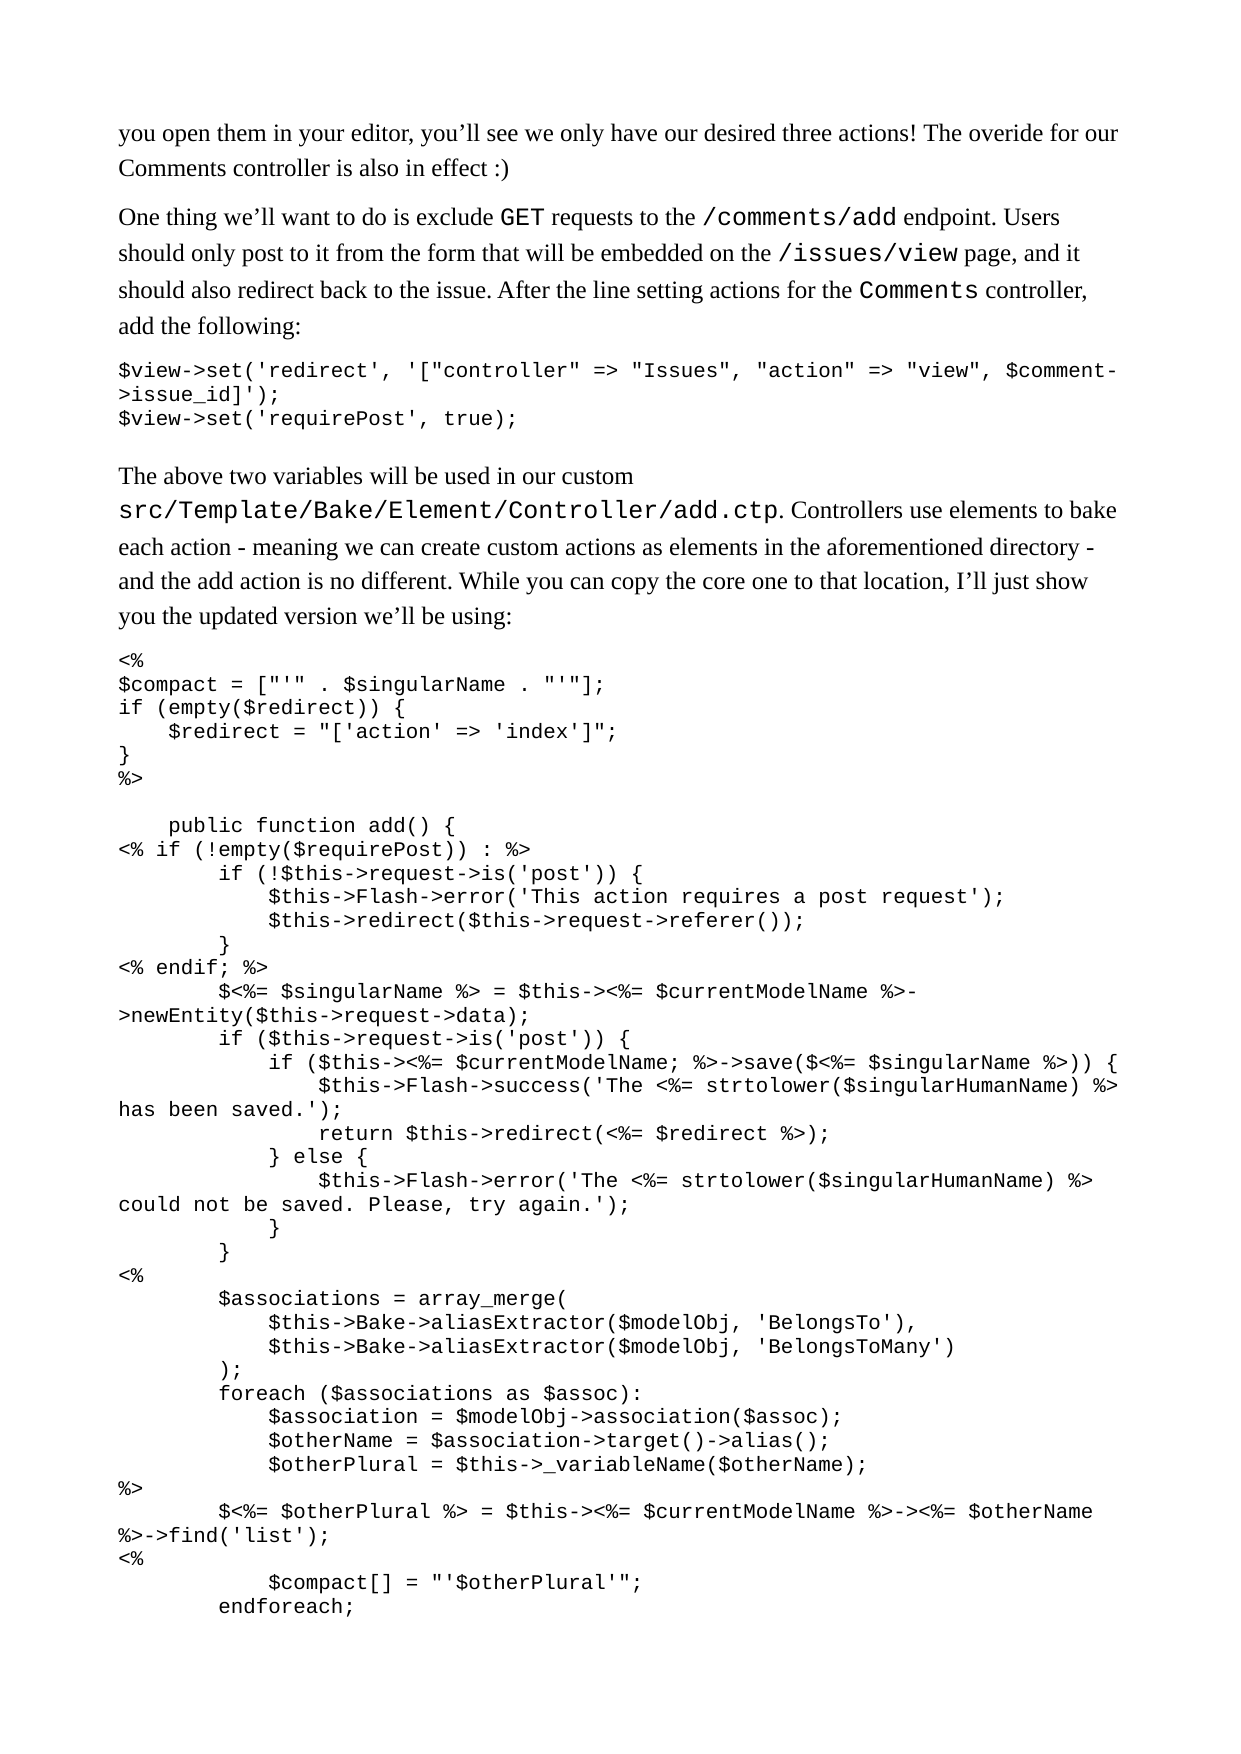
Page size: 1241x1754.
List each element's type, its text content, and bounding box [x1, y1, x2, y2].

text <% if (!empty($requirePost)) : %> [118, 839, 1122, 863]
text $associations = array_merge( [118, 1288, 1122, 1312]
text $view->set('redirect', '["controller" => "Issues", "action" => "view", $comment->issue_id]'); [118, 360, 1122, 408]
text $redirect = "['action' => 'index']"; [118, 721, 1122, 744]
text } else { [118, 1146, 1122, 1170]
text you open them in your editor, you’ll see we only have our desired three actions! The overide for our Comments controller is also in effect :) [118, 118, 1122, 181]
text ); [118, 1359, 1122, 1383]
text $<%= $otherPlural %> = $this-><%= $currentModelName %>-><%= $otherName %>->find('list'); [118, 1501, 1122, 1548]
text } [118, 744, 1122, 768]
text } [118, 1241, 1122, 1265]
text $this->Bake->aliasExtractor($modelObj, 'BelongsTo'), [118, 1312, 1122, 1336]
text One thing we’ll want to do is exclude GET requests to the /comments/add endpoint. Users should only post to it from the form that will be embedded on the /issues/view page, and it should also redirect back to the issue. After the line setting actions for the Comments controller, add the following: [118, 202, 1122, 340]
text if (!$this->request->is('post')) { [118, 863, 1122, 886]
text %> [118, 768, 1122, 792]
text if (empty($redirect)) { [118, 697, 1122, 721]
text The above two variables will be used in our custom src/Template/Bake/Element/Controller/add.ctp. Controllers use elements to bake each action - meaning we can create custom actions as elements in the aforementioned directory - and the add action is no different. While you can copy the core one to that location, I’ll just show you the updated version we’ll be using: [118, 461, 1122, 629]
text $<%= $singularName %> = $this-><%= $currentModelName %>->newEntity($this->request->data); [118, 981, 1122, 1028]
text foreach ($associations as $assoc): [118, 1383, 1122, 1407]
text } [118, 934, 1122, 957]
text return $this->redirect(<%= $redirect %>); [118, 1123, 1122, 1146]
text <% [118, 650, 1122, 673]
text <% [118, 1265, 1122, 1288]
text endforeach; [118, 1596, 1122, 1619]
text $view->set('requirePost', true); [118, 408, 1122, 431]
text $this->Bake->aliasExtractor($modelObj, 'BelongsToMany') [118, 1336, 1122, 1359]
text $otherPlural = $this->_variableName($otherName); [118, 1454, 1122, 1477]
text %> [118, 1477, 1122, 1501]
text $otherName = $association->target()->alias(); [118, 1430, 1122, 1454]
text $this->Flash->success('The <%= strtolower($singularHumanName) %> has been saved.'); [118, 1076, 1122, 1123]
text $compact = ["'" . $singularName . "'"]; [118, 673, 1122, 697]
text $compact[] = "'$otherPlural'"; [118, 1572, 1122, 1596]
text if ($this-><%= $currentModelName; %>->save($<%= $singularName %>)) { [118, 1052, 1122, 1076]
text <% [118, 1548, 1122, 1572]
text if ($this->request->is('post')) { [118, 1028, 1122, 1052]
text } [118, 1217, 1122, 1241]
text $association = $modelObj->association($assoc); [118, 1407, 1122, 1430]
text $this->redirect($this->request->referer()); [118, 910, 1122, 934]
text public function add() { [118, 815, 1122, 839]
text <% endif; %> [118, 957, 1122, 981]
text $this->Flash->error('This action requires a post request'); [118, 886, 1122, 910]
text $this->Flash->error('The <%= strtolower($singularHumanName) %> could not be saved. Please, try again.'); [118, 1170, 1122, 1217]
